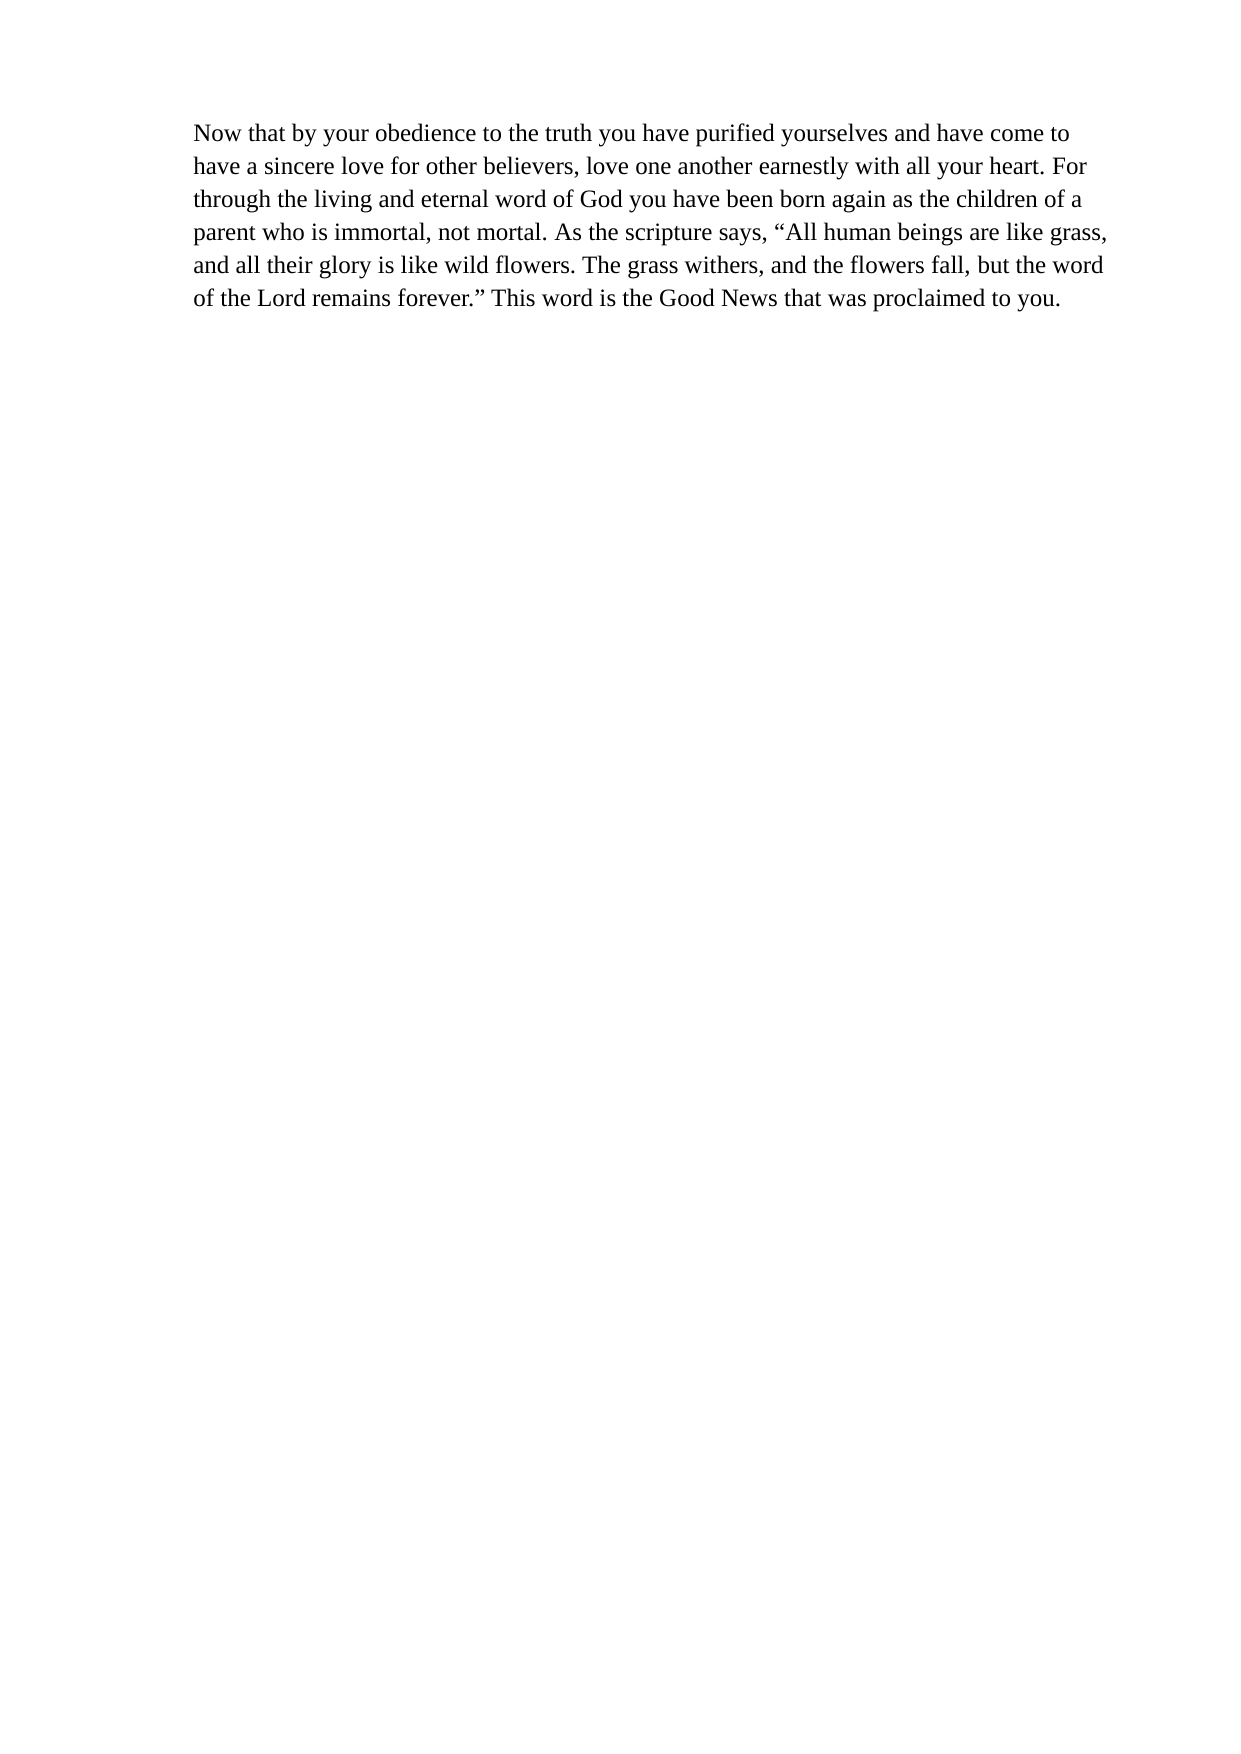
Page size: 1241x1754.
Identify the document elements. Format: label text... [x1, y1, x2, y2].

list Now that by your obedience to the truth you have purified yourselves and have come to have a sincere love for other believers, love one another earnestly with all your heart. For through the living and eternal word of God you have been born again as the children of a parent who is immortal, not mortal. As the scripture says, “All human beings are like grass, and all their glory is like wild flowers. The grass withers, and the flowers fall, but the word of the Lord remains forever.” This word is the Good News that was proclaimed to you. [156, 118, 1122, 312]
